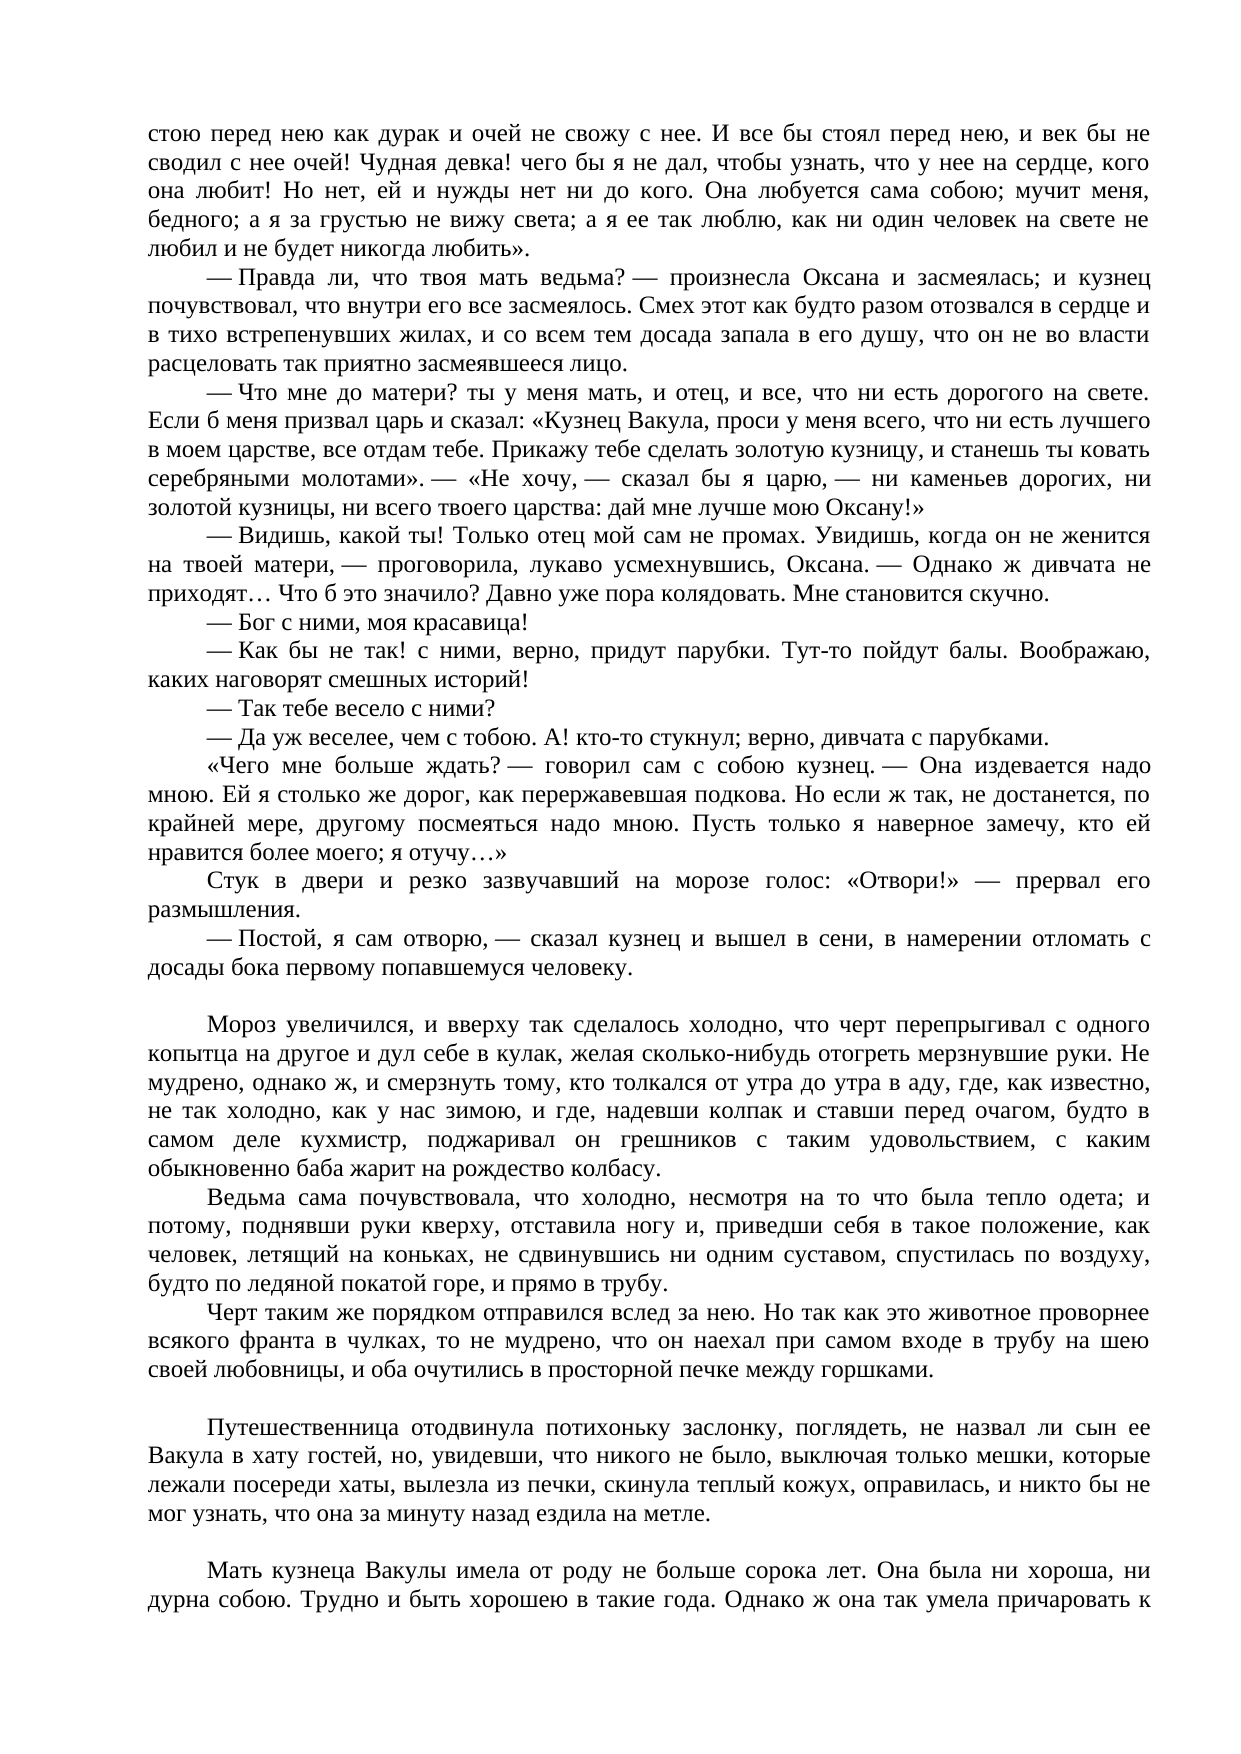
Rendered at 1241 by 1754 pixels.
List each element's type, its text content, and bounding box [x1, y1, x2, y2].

text — Так тебе весело с ними? [148, 693, 1152, 722]
text — Бог с ними, моя красавица! [148, 607, 1152, 636]
text Путешественница отодвинула потихоньку заслонку, поглядеть, не назвал ли сын ее Вакула в хату гостей, но, увидевши, что никого не было, выключая только мешки, которые лежали посереди хаты, вылезла из печки, скинула теплый кожух, оправилась, и никто бы не мог узнать, что она за минуту назад ездила на метле. [148, 1412, 1152, 1527]
text — Да уж веселее, чем с тобою. А! кто-то стукнул; верно, дивчата с парубками. [148, 722, 1152, 751]
text — Постой, я сам отворю, — сказал кузнец и вышел в сени, в намерении отломать с досады бока первому попавшемуся человеку. [148, 923, 1152, 981]
text стою перед нею как дурак и очей не свожу с нее. И все бы стоял перед нею, и век бы не сводил с нее очей! Чудная девка! чего бы я не дал, чтобы узнать, что у нее на сердце, кого она любит! Но нет, ей и нужды нет ни до кого. Она любуется сама собою; мучит меня, бедного; а я за грустью не вижу света; а я ее так люблю, как ни один человек на свете не любил и не будет никогда любить». [148, 118, 1152, 262]
text — Видишь, какой ты! Только отец мой сам не промах. Увидишь, когда он не женится на твоей матери, — проговорила, лукаво усмехнувшись, Оксана. — Однако ж дивчата не приходят… Что б это значило? Давно уже пора колядовать. Мне становится скучно. [148, 521, 1152, 607]
text — Что мне до матери? ты у меня мать, и отец, и все, что ни есть дорогого на свете. Если б меня призвал царь и сказал: «Кузнец Вакула, проси у меня всего, что ни есть лучшего в моем царстве, все отдам тебе. Прикажу тебе сделать золотую кузницу, и станешь ты ковать серебряными молотами». — «Не хочу, — сказал бы я царю, — ни каменьев дорогих, ни золотой кузницы, ни всего твоего царства: дай мне лучше мою Оксану!» [148, 377, 1152, 521]
text — Правда ли, что твоя мать ведьма? — произнесла Оксана и засмеялась; и кузнец почувствовал, что внутри его все засмеялось. Смех этот как будто разом отозвался в сердце и в тихо встрепенувших жилах, и со всем тем досада запала в его душу, что он не во власти расцеловать так приятно засмеявшееся лицо. [148, 262, 1152, 377]
text «Чего мне больше ждать? — говорил сам с собою кузнец. — Она издевается надо мною. Ей я столько же дорог, как перержавевшая подкова. Но если ж так, не достанется, по крайней мере, другому посмеяться надо мною. Пусть только я наверное замечу, кто ей нравится более моего; я отучу…» [148, 751, 1152, 866]
text Мороз увеличился, и вверху так сделалось холодно, что черт перепрыгивал с одного копытца на другое и дул себе в кулак, желая сколько-нибудь отогреть мерзнувшие руки. Не мудрено, однако ж, и смерзнуть тому, кто толкался от утра до утра в аду, где, как известно, не так холодно, как у нас зимою, и где, надевши колпак и ставши перед очагом, будто в самом деле кухмистр, поджаривал он грешников с таким удовольствием, с каким обыкновенно баба жарит на рождество колбасу. [148, 1009, 1152, 1182]
text Мать кузнеца Вакулы имела от роду не больше сорока лет. Она была ни хороша, ни дурна собою. Трудно и быть хорошею в такие года. Однако ж она так умела причаровать к [148, 1556, 1152, 1613]
text Черт таким же порядком отправился вслед за нею. Но так как это животное проворнее всякого франта в чулках, то не мудрено, что он наехал при самом входе в трубу на шею своей любовницы, и оба очутились в просторной печке между горшками. [148, 1297, 1152, 1383]
text Ведьма сама почувствовала, что холодно, несмотря на то что была тепло одета; и потому, поднявши руки кверху, отставила ногу и, приведши себя в такое положение, как человек, летящий на коньках, не сдвинувшись ни одним суставом, спустилась по воздуху, будто по ледяной покатой горе, и прямо в трубу. [148, 1182, 1152, 1297]
text — Как бы не так! с ними, верно, придут парубки. Тут-то пойдут балы. Воображаю, каких наговорят смешных историй! [148, 636, 1152, 693]
text Стук в двери и резко зазвучавший на морозе голос: «Отвори!» — прервал его размышления. [148, 866, 1152, 923]
